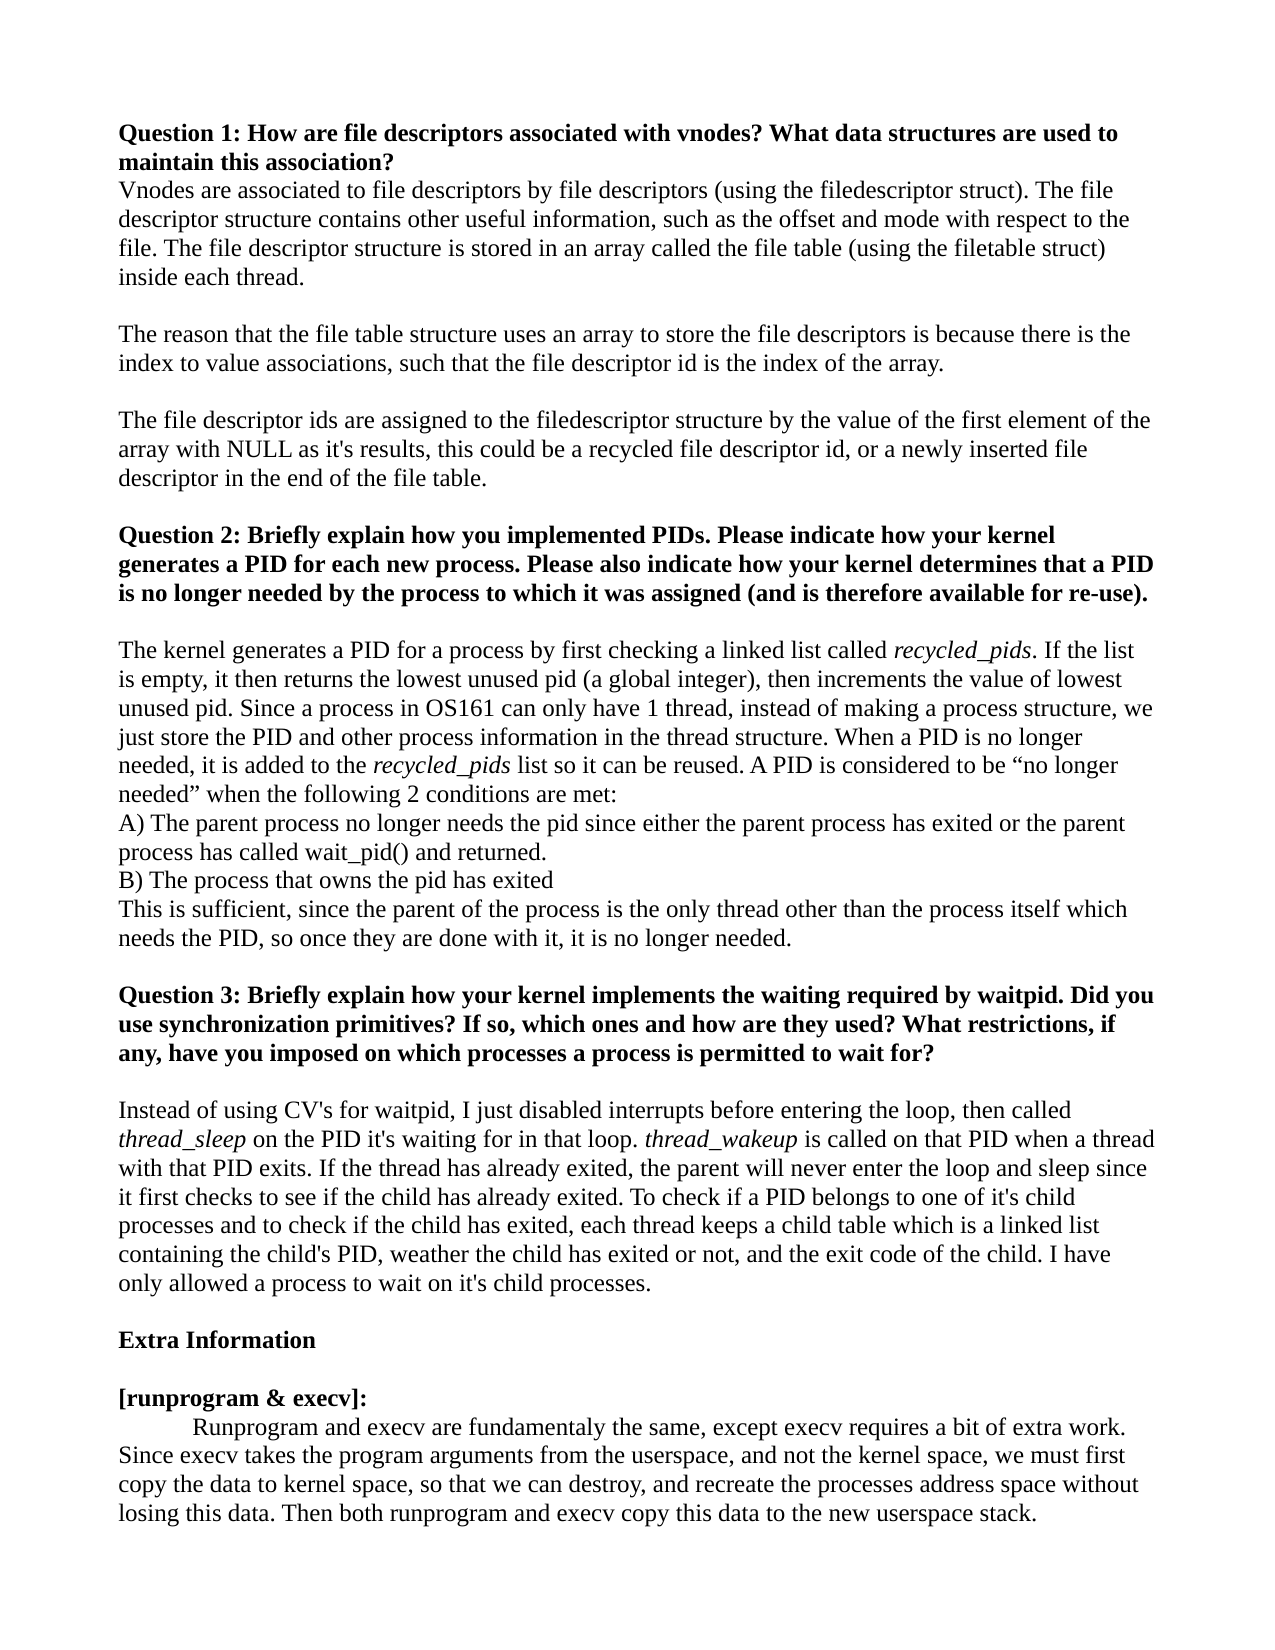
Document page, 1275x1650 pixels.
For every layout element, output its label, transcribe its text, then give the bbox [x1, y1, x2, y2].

text Question 2: Briefly explain how you implemented PIDs. Please indicate how your kernel generates a PID for each new process. Please also indicate how your kernel determines that a PID is no longer needed by the process to which it was assigned (and is therefore available for re-use). [118, 521, 1157, 607]
text The file descriptor ids are assigned to the filedescriptor structure by the value of the first element of the array with NULL as it's results, this could be a recycled file descriptor id, or a newly inserted file descriptor in the end of the file table. [118, 406, 1157, 492]
text The kernel generates a PID for a process by first checking a linked list called recycled_pids. If the list is empty, it then returns the lowest unused pid (a global integer), then increments the value of lowest unused pid. Since a process in OS161 can only have 1 thread, instead of making a process structure, we just store the PID and other process information in the thread structure. When a PID is no longer needed, it is added to the recycled_pids list so it can be reused. A PID is considered to be “no longer needed” when the following 2 conditions are met: [118, 636, 1157, 808]
text Question 1: How are file descriptors associated with vnodes? What data structures are used to maintain this association? Vnodes are associated to file descriptors by file descriptors (using the filedescriptor struct). The file descriptor structure contains other useful information, such as the offset and mode with respect to the file. The file descriptor structure is stored in an array called the file table (using the filetable struct) inside each thread. The reason that the file table structure uses an array to store the file descriptors is because there is the index to value associations, such that the file descriptor id is the index of the array. [118, 118, 1157, 377]
text [runprogram & execv]: [118, 1383, 1157, 1412]
text Runprogram and execv are fundamentaly the same, except execv requires a bit of extra work. Since execv takes the program arguments from the userspace, and not the kernel space, we must first copy the data to kernel space, so that we can destroy, and recreate the processes address space without losing this data. Then both runprogram and execv copy this data to the new userspace stack. [118, 1412, 1157, 1527]
text Instead of using CV's for waitpid, I just disabled interrupts before entering the loop, then called thread_sleep on the PID it's waiting for in that loop. thread_wakeup is called on that PID when a thread with that PID exits. If the thread has already exited, the parent will never enter the loop and sleep since it first checks to see if the child has already exited. To check if a PID belongs to one of it's child processes and to check if the child has exited, each thread keeps a child table which is a linked list containing the child's PID, weather the child has exited or not, and the exit code of the child. I have only allowed a process to wait on it's child processes. [118, 1096, 1157, 1297]
text Question 3: Briefly explain how your kernel implements the waiting required by waitpid. Did you use synchronization primitives? If so, which ones and how are they used? What restrictions, if any, have you imposed on which processes a process is permitted to wait for? [118, 981, 1157, 1067]
text This is sufficient, since the parent of the process is the only thread other than the process itself which needs the PID, so once they are done with it, it is no longer needed. [118, 894, 1157, 952]
text Extra Information [118, 1326, 1157, 1354]
text B) The process that owns the pid has exited [118, 866, 1157, 894]
text A) The parent process no longer needs the pid since either the parent process has exited or the parent process has called wait_pid() and returned. [118, 808, 1157, 866]
